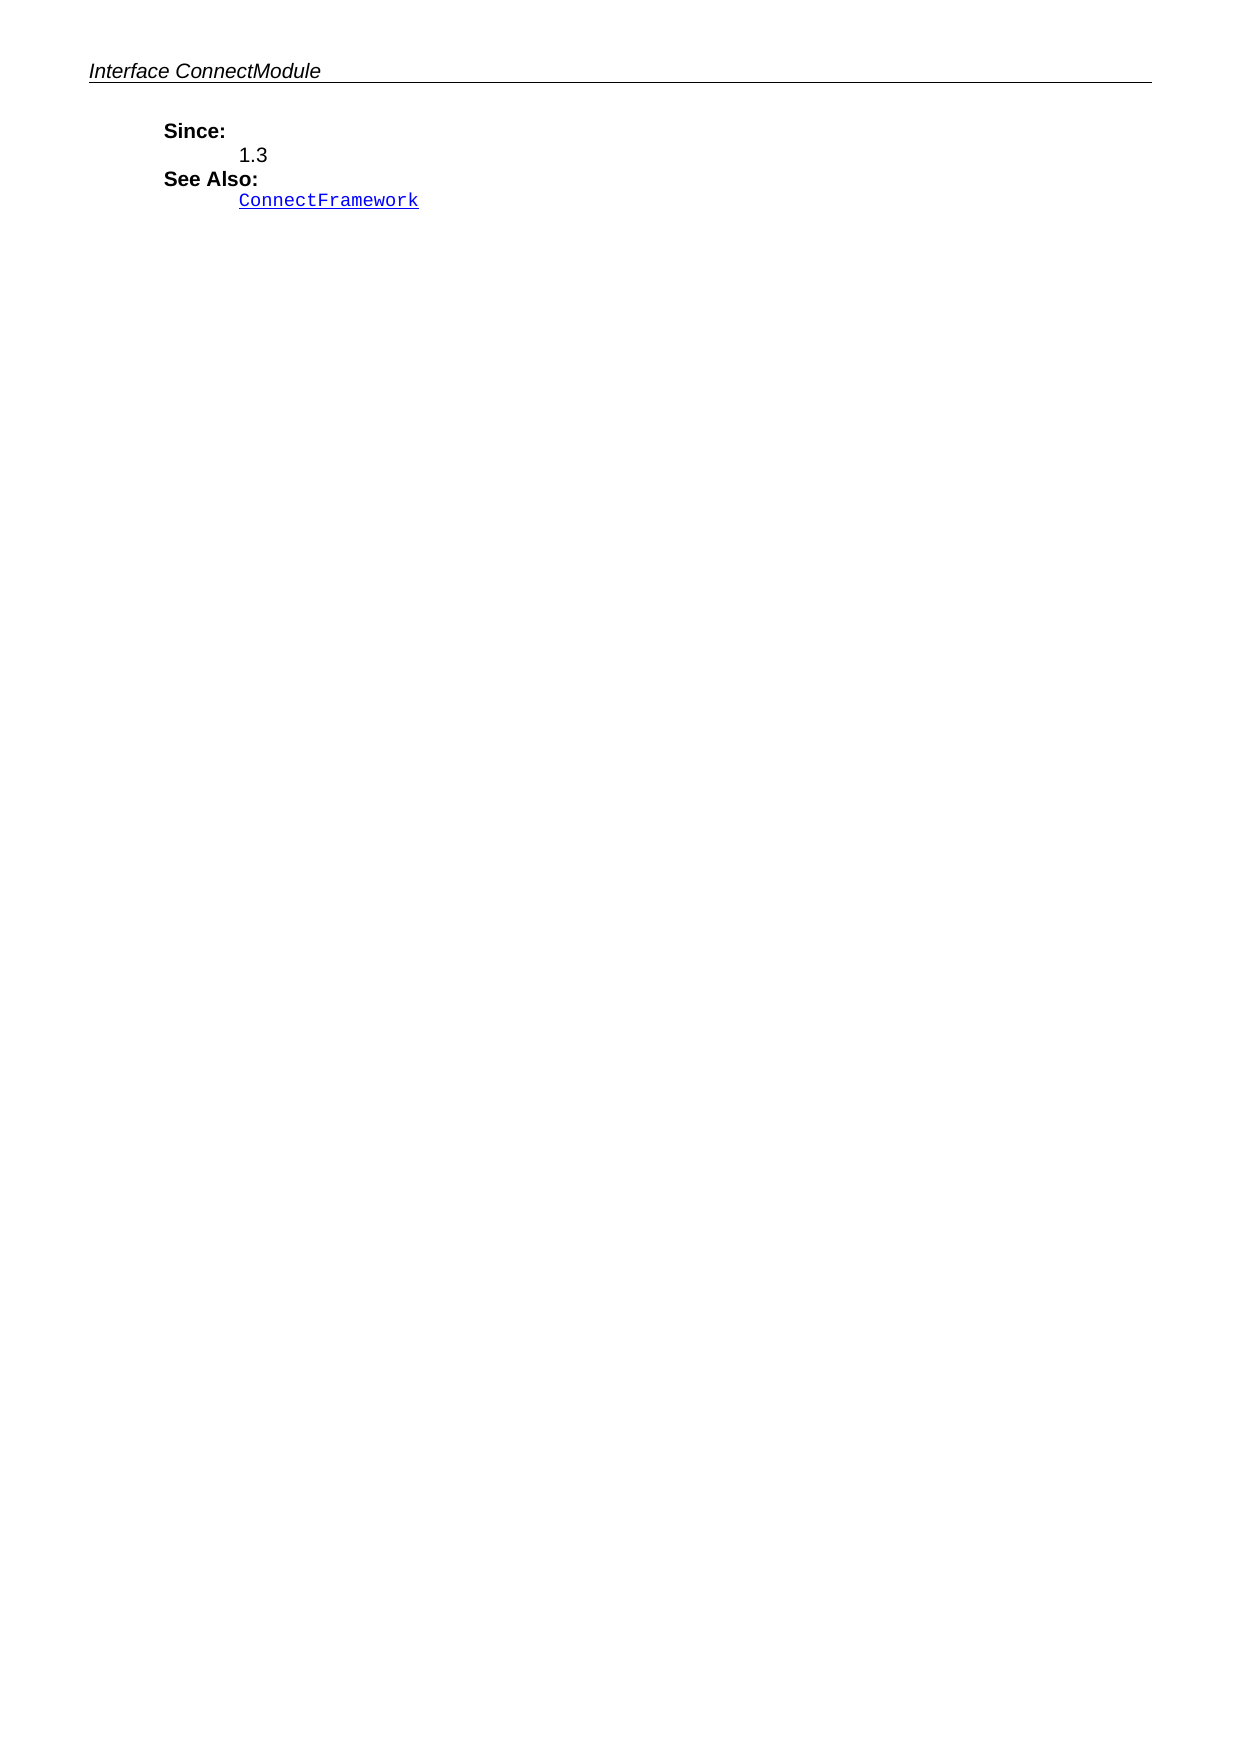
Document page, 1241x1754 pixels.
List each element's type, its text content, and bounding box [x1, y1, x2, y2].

text 1.3 [238, 142, 1152, 166]
text See Also: [163, 166, 1152, 190]
text ConnectFramework [238, 190, 1152, 212]
text Since: [163, 118, 1152, 142]
